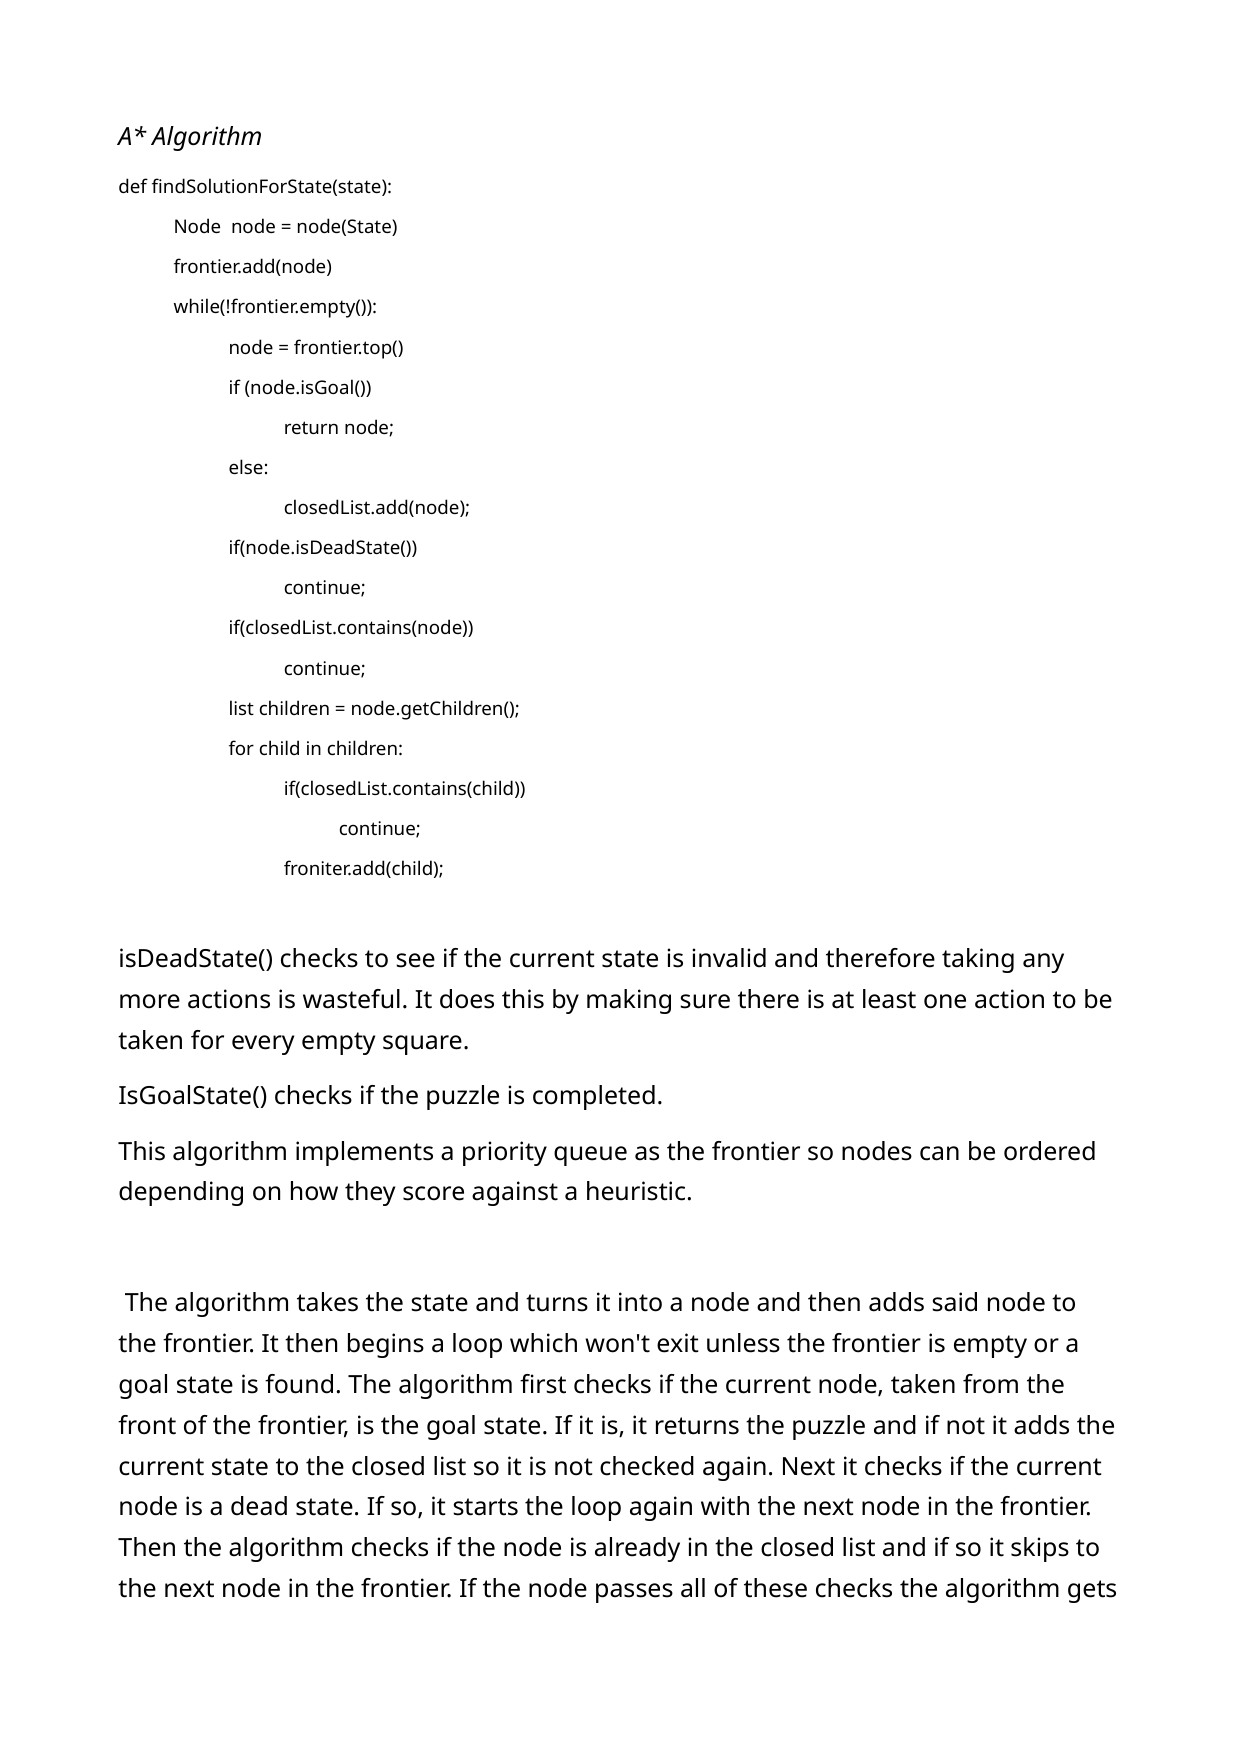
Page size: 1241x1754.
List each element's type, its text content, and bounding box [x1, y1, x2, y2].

text A* Algorithm [118, 118, 1122, 152]
text if (node.isGoal()) [118, 374, 1122, 399]
text continue; [118, 655, 1122, 680]
text This algorithm implements a priority queue as the frontier so nodes can be ordered depending on how they score against a heuristic. [118, 1133, 1122, 1208]
text list children = node.getChildren(); [118, 695, 1122, 720]
text isDeadState() checks to see if the current state is invalid and therefore taking any more actions is wasteful. It does this by making sure there is at least one action to be taken for every empty square. [118, 941, 1122, 1056]
text The algorithm takes the state and turns it into a node and then adds said node to the frontier. It then begins a loop which won't exit unless the frontier is empty or a goal state is found. The algorithm first checks if the current node, taken from the front of the frontier, is the goal state. If it is, it returns the puzzle and if not it adds the current state to the closed list so it is not checked again. Next it checks if the current node is a dead state. If so, it starts the loop again with the next node in the frontier. Then the algorithm checks if the node is already in the closed list and if so it skips to the next node in the frontier. If the node passes all of these checks the algorithm gets [118, 1285, 1122, 1605]
text else: [118, 454, 1122, 480]
text frontier.add(node) [118, 254, 1122, 279]
text IsGoalState() checks if the puzzle is completed. [118, 1078, 1122, 1112]
text continue; [118, 815, 1122, 841]
text node = frontier.top() [118, 334, 1122, 359]
text continue; [118, 574, 1122, 600]
text return node; [118, 414, 1122, 440]
text froniter.add(child); [118, 855, 1122, 881]
text Node node = node(State) [118, 214, 1122, 239]
text for child in children: [118, 735, 1122, 761]
text if(closedList.contains(child)) [118, 775, 1122, 801]
text closedList.add(node); [118, 494, 1122, 520]
text while(!frontier.empty()): [118, 294, 1122, 319]
text def findSolutionForState(state): [118, 173, 1122, 199]
text if(node.isDeadState()) [118, 534, 1122, 560]
text if(closedList.contains(node)) [118, 615, 1122, 640]
